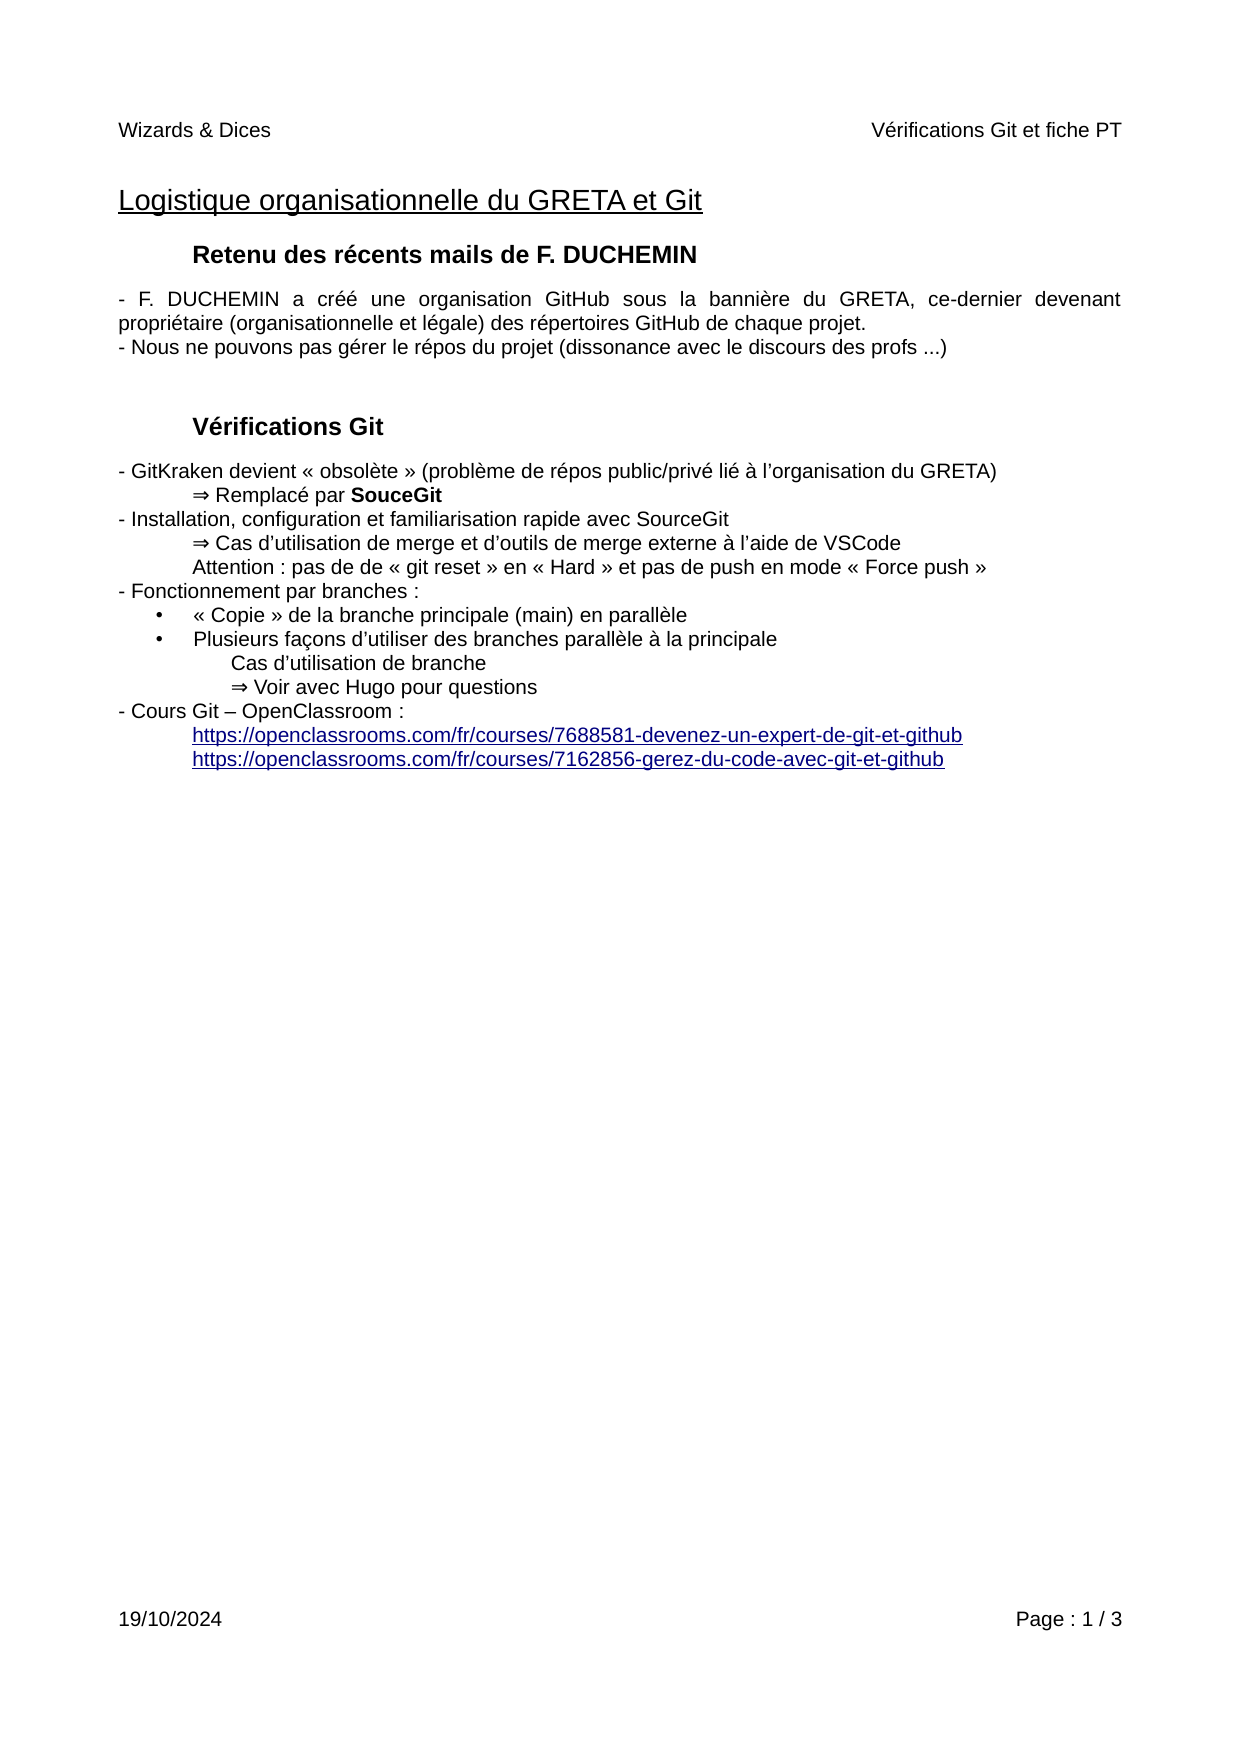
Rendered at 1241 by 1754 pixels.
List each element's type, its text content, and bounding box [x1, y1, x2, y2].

text - F. DUCHEMIN a créé une organisation GitHub sous la bannière du GRETA, ce-dernier devenant propriétaire (organisationnelle et légale) des répertoires GitHub de chaque projet. [118, 287, 1122, 334]
text https://openclassrooms.com/fr/courses/7162856-gerez-du-code-avec-git-et-github [192, 747, 1122, 771]
list Cas d’utilisation de branche [193, 651, 1122, 675]
subtitle Retenu des récents mails de F. DUCHEMIN [192, 240, 1122, 269]
text Attention : pas de de « git reset » en « Hard » et pas de push en mode « Force push » [192, 555, 1122, 579]
text - Fonctionnement par branches : [118, 579, 1122, 603]
text ⇒ Cas d’utilisation de merge et d’outils de merge externe à l’aide de VSCode [192, 531, 1122, 555]
list ⇒ Voir avec Hugo pour questions [193, 675, 1122, 699]
text - GitKraken devient « obsolète » (problème de répos public/privé lié à l’organisation du GRETA) [118, 459, 1122, 483]
text - Nous ne pouvons pas gérer le répos du projet (dissonance avec le discours des profs ...) [118, 334, 1122, 358]
text - Installation, configuration et familiarisation rapide avec SourceGit [118, 507, 1122, 531]
subtitle Logistique organisationnelle du GRETA et Git [118, 183, 1122, 217]
list Plusieurs façons d’utiliser des branches parallèle à la principale [156, 627, 1122, 651]
text ⇒ Remplacé par SouceGit [192, 483, 1122, 507]
list « Copie » de la branche principale (main) en parallèle [156, 603, 1122, 627]
subtitle Vérifications Git [192, 412, 1122, 441]
text https://openclassrooms.com/fr/courses/7688581-devenez-un-expert-de-git-et-github [192, 723, 1122, 747]
text - Cours Git – OpenClassroom : [118, 699, 1122, 723]
